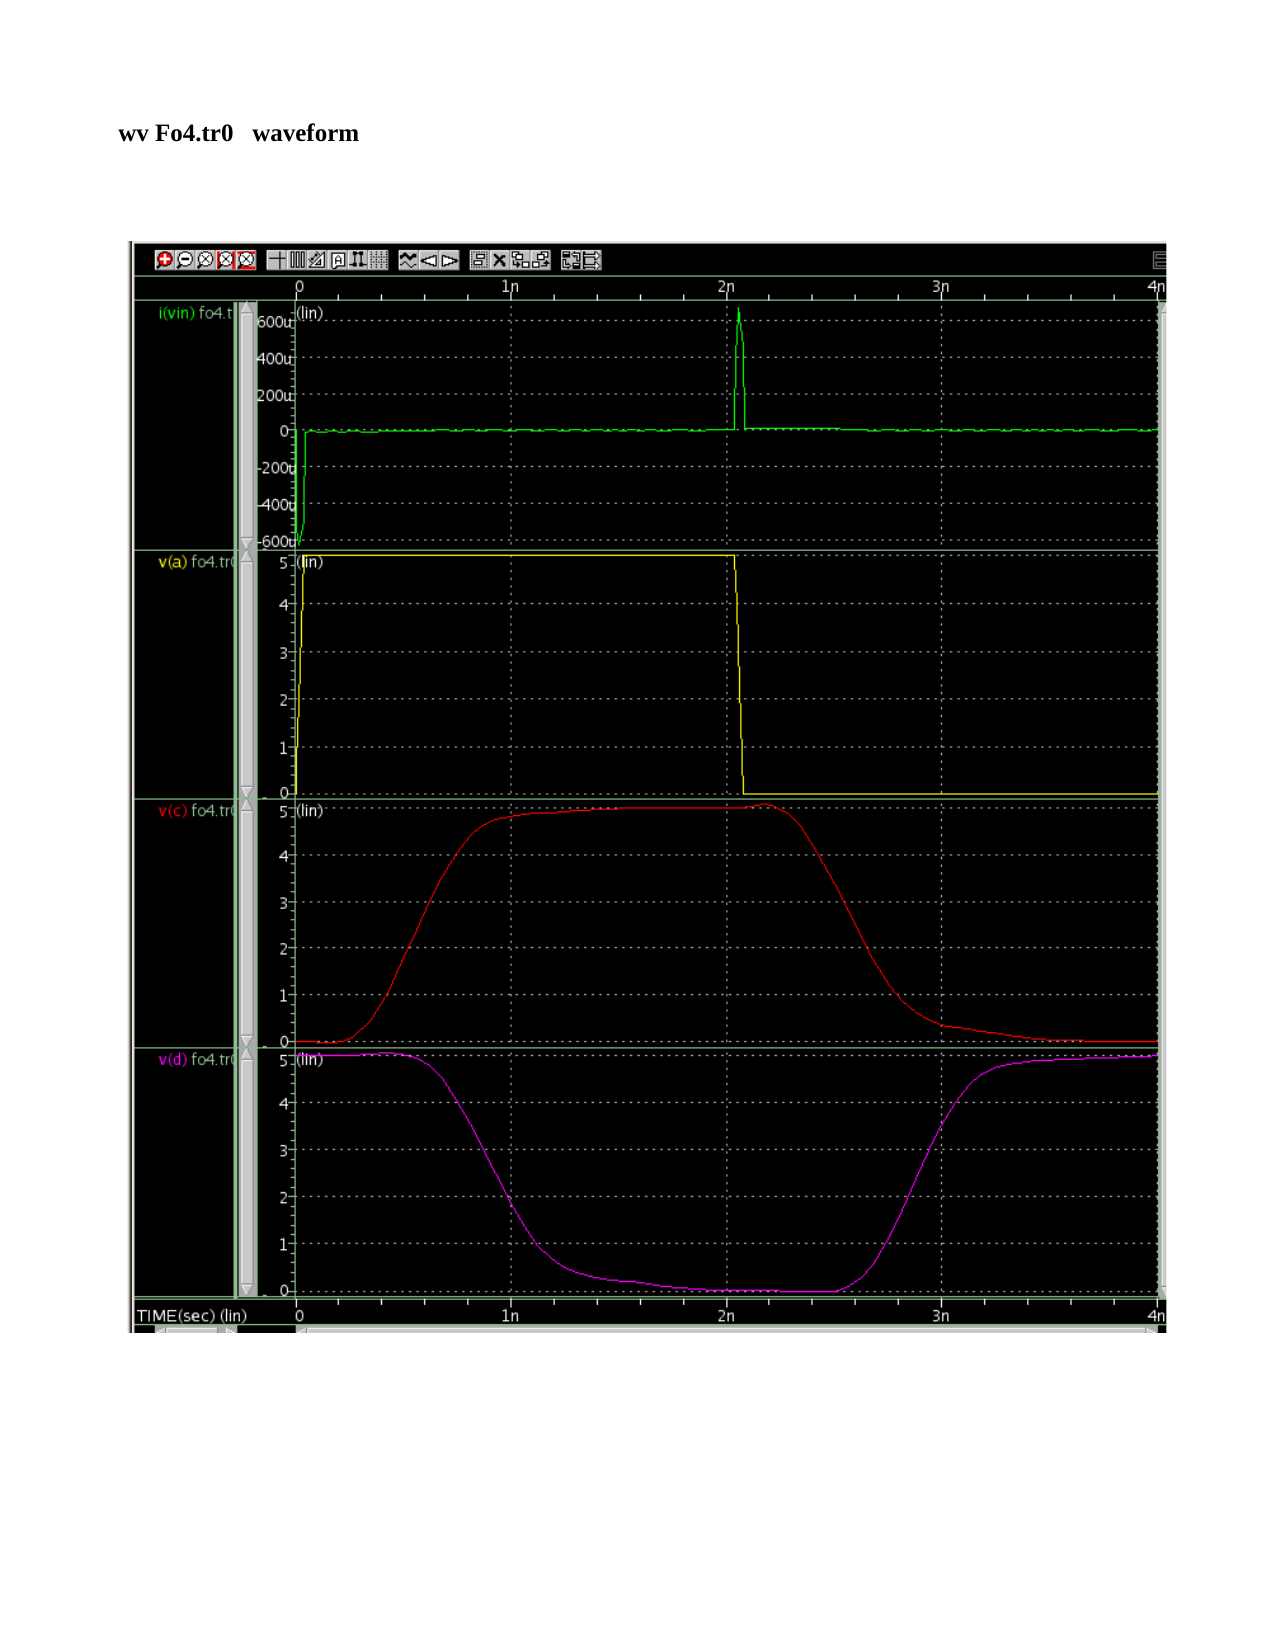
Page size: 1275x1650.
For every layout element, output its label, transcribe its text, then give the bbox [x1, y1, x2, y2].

text wv Fo4.tr0 waveform [118, 118, 1157, 147]
picture [127, 241, 1167, 1333]
